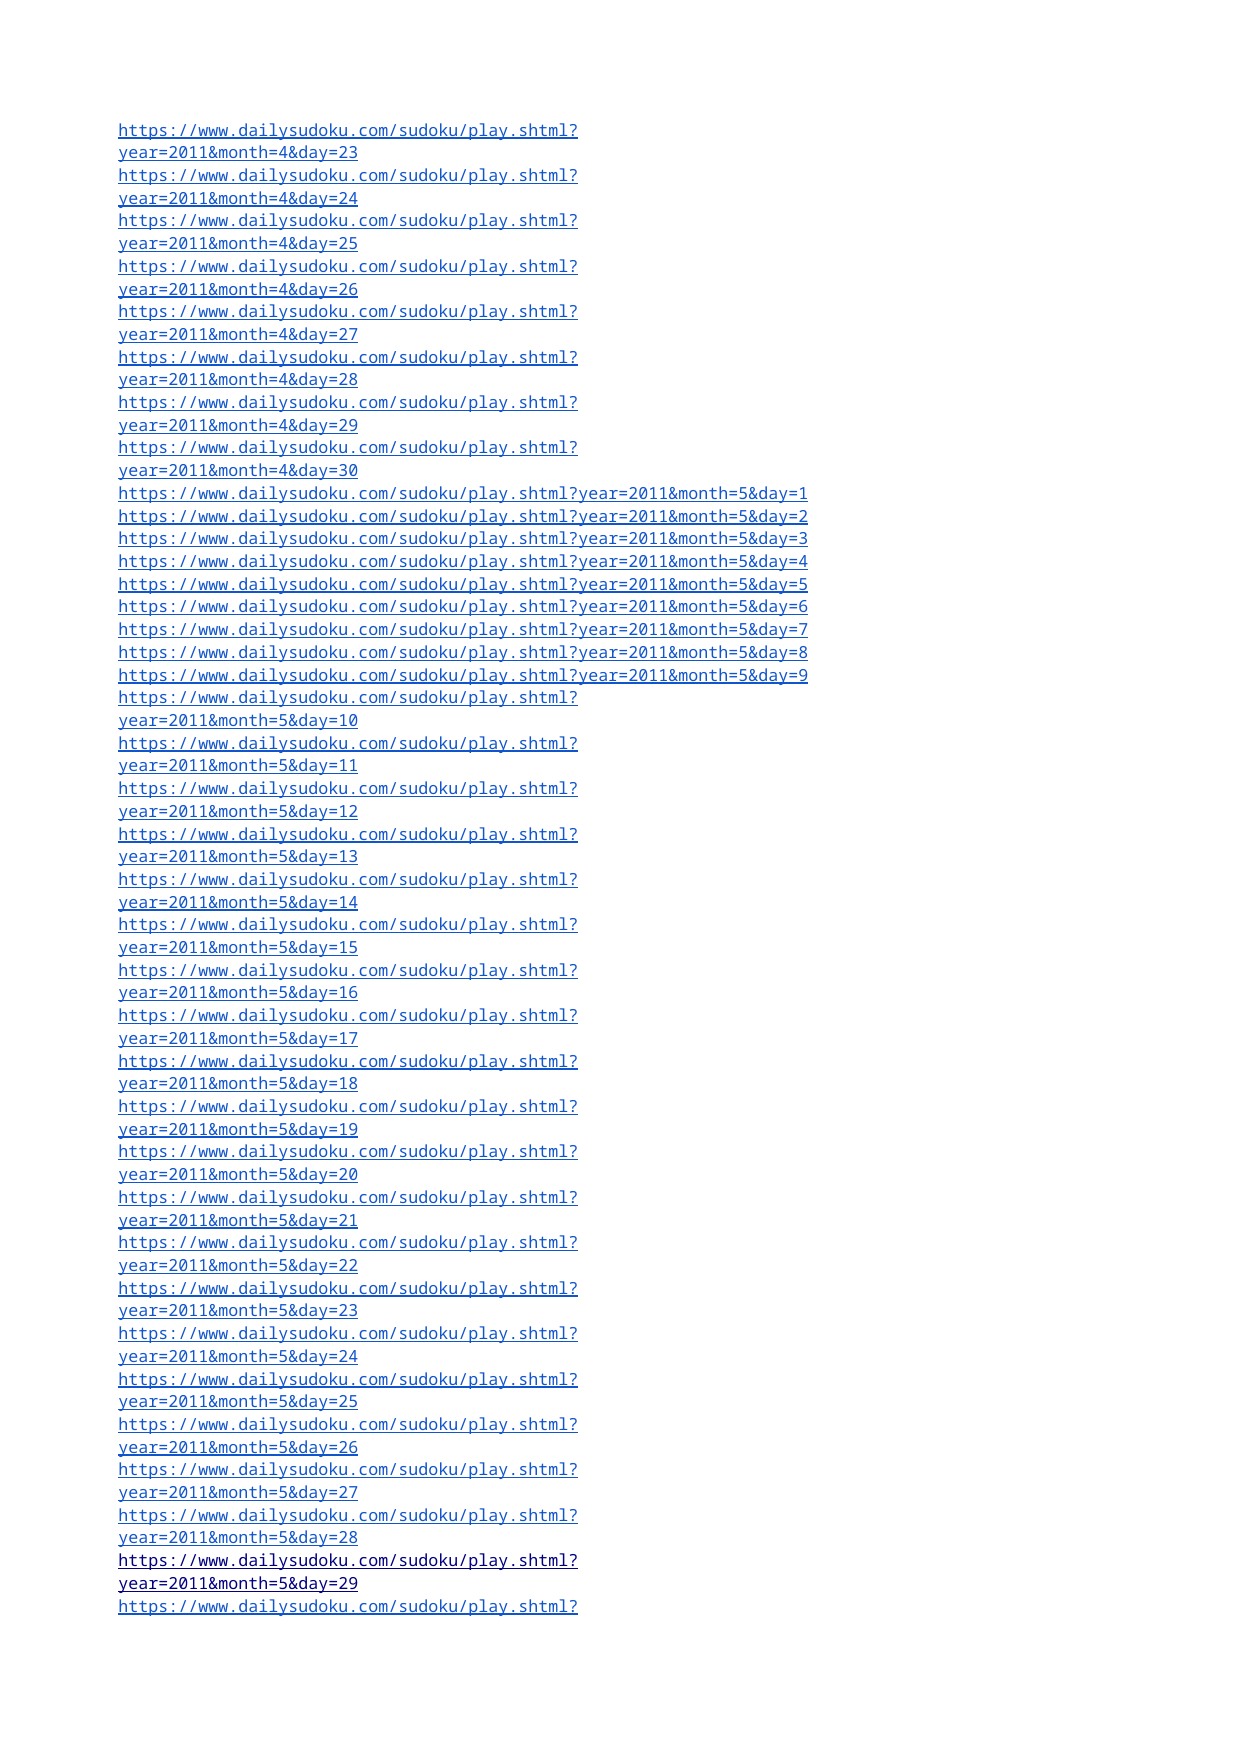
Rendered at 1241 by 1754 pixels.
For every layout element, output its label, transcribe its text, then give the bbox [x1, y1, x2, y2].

table_cell https://www.dailysudoku.com/sudoku/play.shtml?year=2011&month=5&day=19 [118, 1095, 812, 1140]
table_cell https://www.dailysudoku.com/sudoku/play.shtml?year=2011&month=5&day=11 [118, 731, 812, 777]
table_cell https://www.dailysudoku.com/sudoku/play.shtml?year=2011&month=4&day=28 [118, 345, 812, 391]
table_cell https://www.dailysudoku.com/sudoku/play.shtml?year=2011&month=5&day=17 [118, 1004, 812, 1049]
table_cell https://www.dailysudoku.com/sudoku/play.shtml?year=2011&month=4&day=29 [118, 391, 812, 436]
table_cell https://www.dailysudoku.com/sudoku/play.shtml?year=2011&month=5&day=4 [118, 550, 812, 572]
table_cell https://www.dailysudoku.com/sudoku/play.shtml?year=2011&month=5&day=7 [118, 618, 812, 640]
table_cell https://www.dailysudoku.com/sudoku/play.shtml? [118, 1594, 812, 1617]
table_cell https://www.dailysudoku.com/sudoku/play.shtml?year=2011&month=5&day=8 [118, 640, 812, 663]
table_cell https://www.dailysudoku.com/sudoku/play.shtml?year=2011&month=5&day=10 [118, 686, 812, 731]
table_cell https://www.dailysudoku.com/sudoku/play.shtml?year=2011&month=5&day=1 [118, 481, 812, 504]
table_cell https://www.dailysudoku.com/sudoku/play.shtml?year=2011&month=5&day=27 [118, 1458, 812, 1503]
table_cell https://www.dailysudoku.com/sudoku/play.shtml?year=2011&month=5&day=14 [118, 868, 812, 913]
table_cell https://www.dailysudoku.com/sudoku/play.shtml?year=2011&month=5&day=16 [118, 958, 812, 1004]
table_cell https://www.dailysudoku.com/sudoku/play.shtml?year=2011&month=5&day=23 [118, 1276, 812, 1322]
table_cell https://www.dailysudoku.com/sudoku/play.shtml?year=2011&month=5&day=6 [118, 595, 812, 618]
table_cell https://www.dailysudoku.com/sudoku/play.shtml?year=2011&month=4&day=23 [118, 118, 812, 163]
table_cell https://www.dailysudoku.com/sudoku/play.shtml?year=2011&month=5&day=28 [118, 1503, 812, 1549]
table_cell https://www.dailysudoku.com/sudoku/play.shtml?year=2011&month=5&day=21 [118, 1185, 812, 1231]
table_cell https://www.dailysudoku.com/sudoku/play.shtml?year=2011&month=5&day=29 [118, 1549, 812, 1594]
table_cell https://www.dailysudoku.com/sudoku/play.shtml?year=2011&month=4&day=27 [118, 300, 812, 345]
table_cell https://www.dailysudoku.com/sudoku/play.shtml?year=2011&month=5&day=9 [118, 663, 812, 686]
table_cell https://www.dailysudoku.com/sudoku/play.shtml?year=2011&month=5&day=22 [118, 1231, 812, 1276]
table_cell https://www.dailysudoku.com/sudoku/play.shtml?year=2011&month=5&day=5 [118, 572, 812, 595]
table_cell https://www.dailysudoku.com/sudoku/play.shtml?year=2011&month=4&day=24 [118, 164, 812, 209]
table_cell https://www.dailysudoku.com/sudoku/play.shtml?year=2011&month=5&day=18 [118, 1049, 812, 1094]
table_cell https://www.dailysudoku.com/sudoku/play.shtml?year=2011&month=4&day=26 [118, 254, 812, 300]
table_cell https://www.dailysudoku.com/sudoku/play.shtml?year=2011&month=5&day=15 [118, 913, 812, 958]
table_cell https://www.dailysudoku.com/sudoku/play.shtml?year=2011&month=5&day=24 [118, 1322, 812, 1367]
table_cell https://www.dailysudoku.com/sudoku/play.shtml?year=2011&month=5&day=25 [118, 1367, 812, 1412]
table_cell https://www.dailysudoku.com/sudoku/play.shtml?year=2011&month=5&day=26 [118, 1413, 812, 1458]
table_cell https://www.dailysudoku.com/sudoku/play.shtml?year=2011&month=4&day=25 [118, 209, 812, 254]
table_cell https://www.dailysudoku.com/sudoku/play.shtml?year=2011&month=4&day=30 [118, 436, 812, 481]
table_cell https://www.dailysudoku.com/sudoku/play.shtml?year=2011&month=5&day=2 [118, 504, 812, 527]
table_cell https://www.dailysudoku.com/sudoku/play.shtml?year=2011&month=5&day=12 [118, 777, 812, 822]
table_cell https://www.dailysudoku.com/sudoku/play.shtml?year=2011&month=5&day=13 [118, 822, 812, 867]
table_cell https://www.dailysudoku.com/sudoku/play.shtml?year=2011&month=5&day=3 [118, 527, 812, 549]
table_cell https://www.dailysudoku.com/sudoku/play.shtml?year=2011&month=5&day=20 [118, 1140, 812, 1185]
